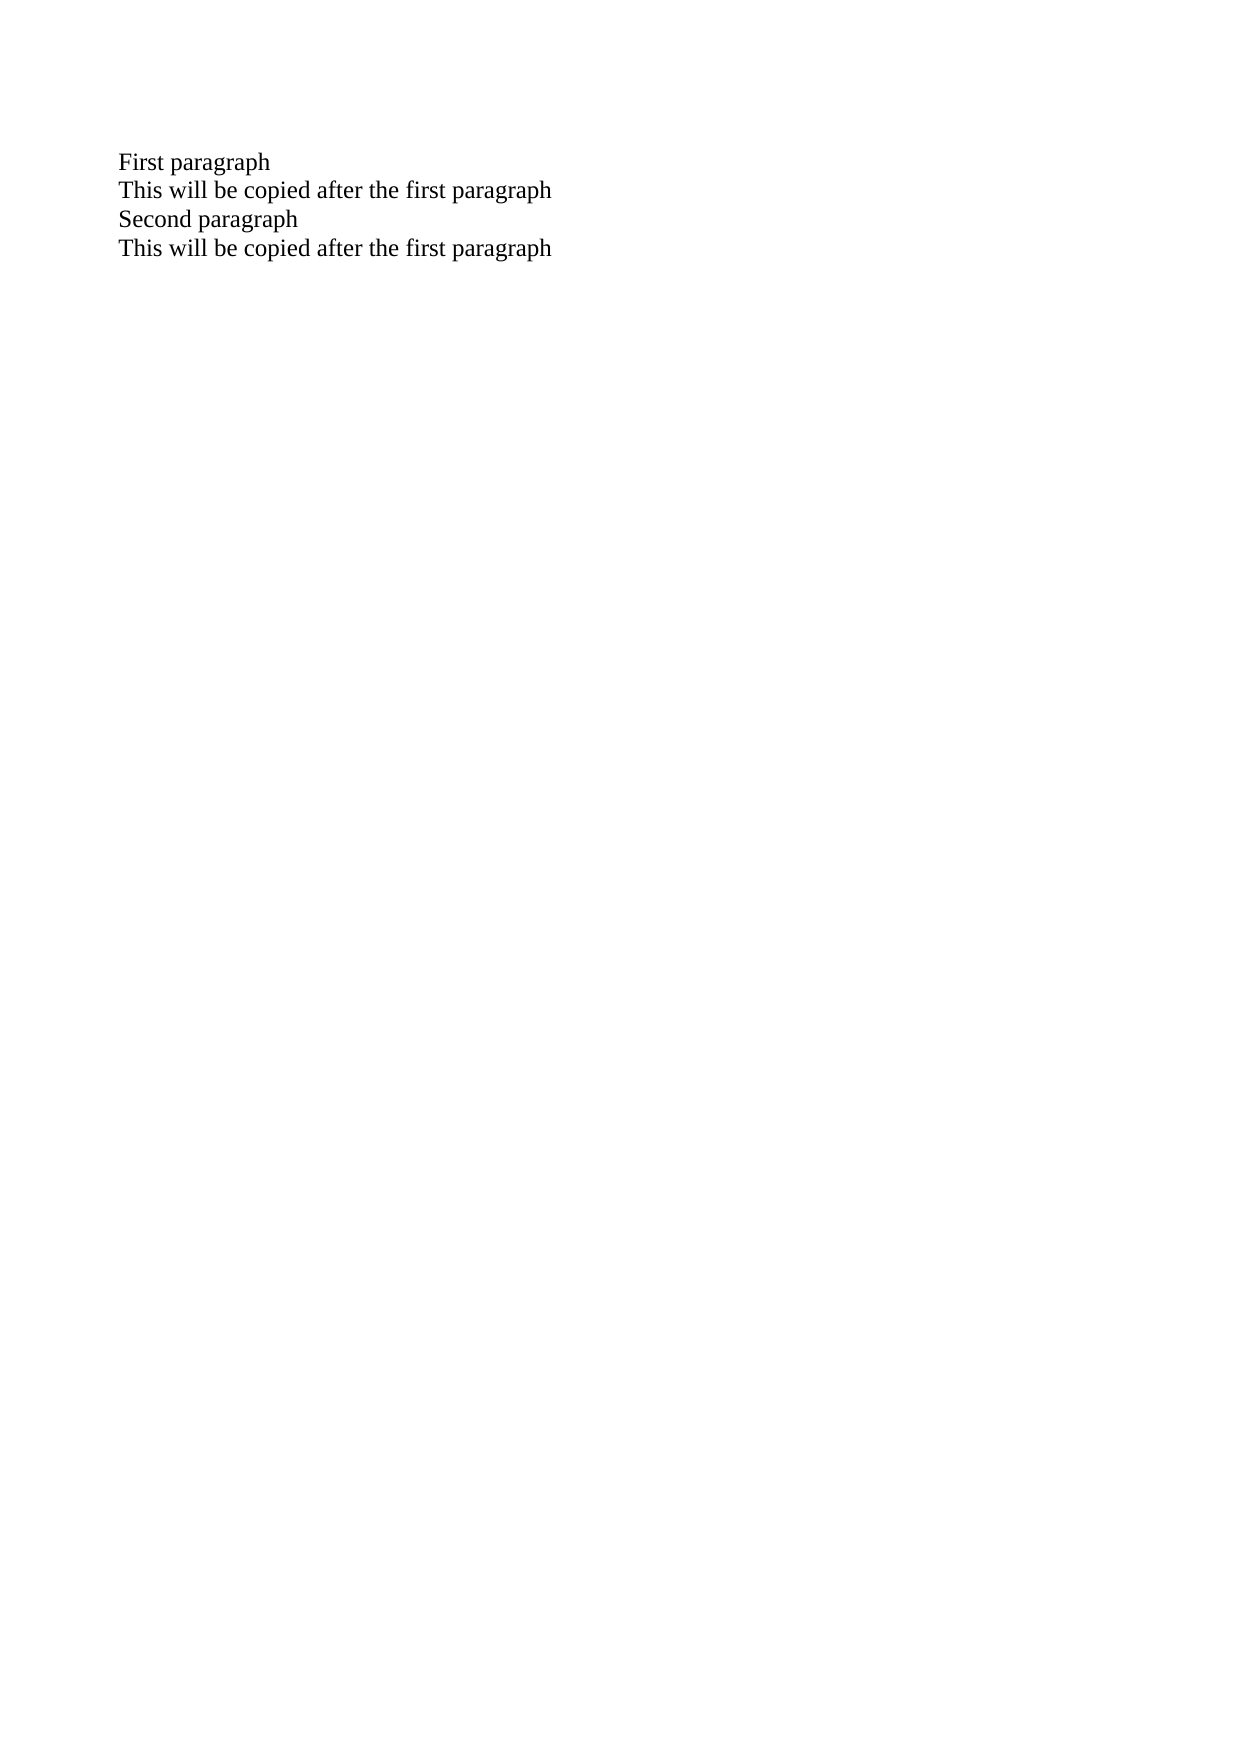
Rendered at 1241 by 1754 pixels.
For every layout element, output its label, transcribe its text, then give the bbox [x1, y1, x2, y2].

text This will be copied after the first paragraph [118, 233, 1122, 262]
text This will be copied after the first paragraph [118, 176, 1122, 204]
text First paragraph [118, 147, 1122, 176]
text Second paragraph [118, 204, 1122, 233]
